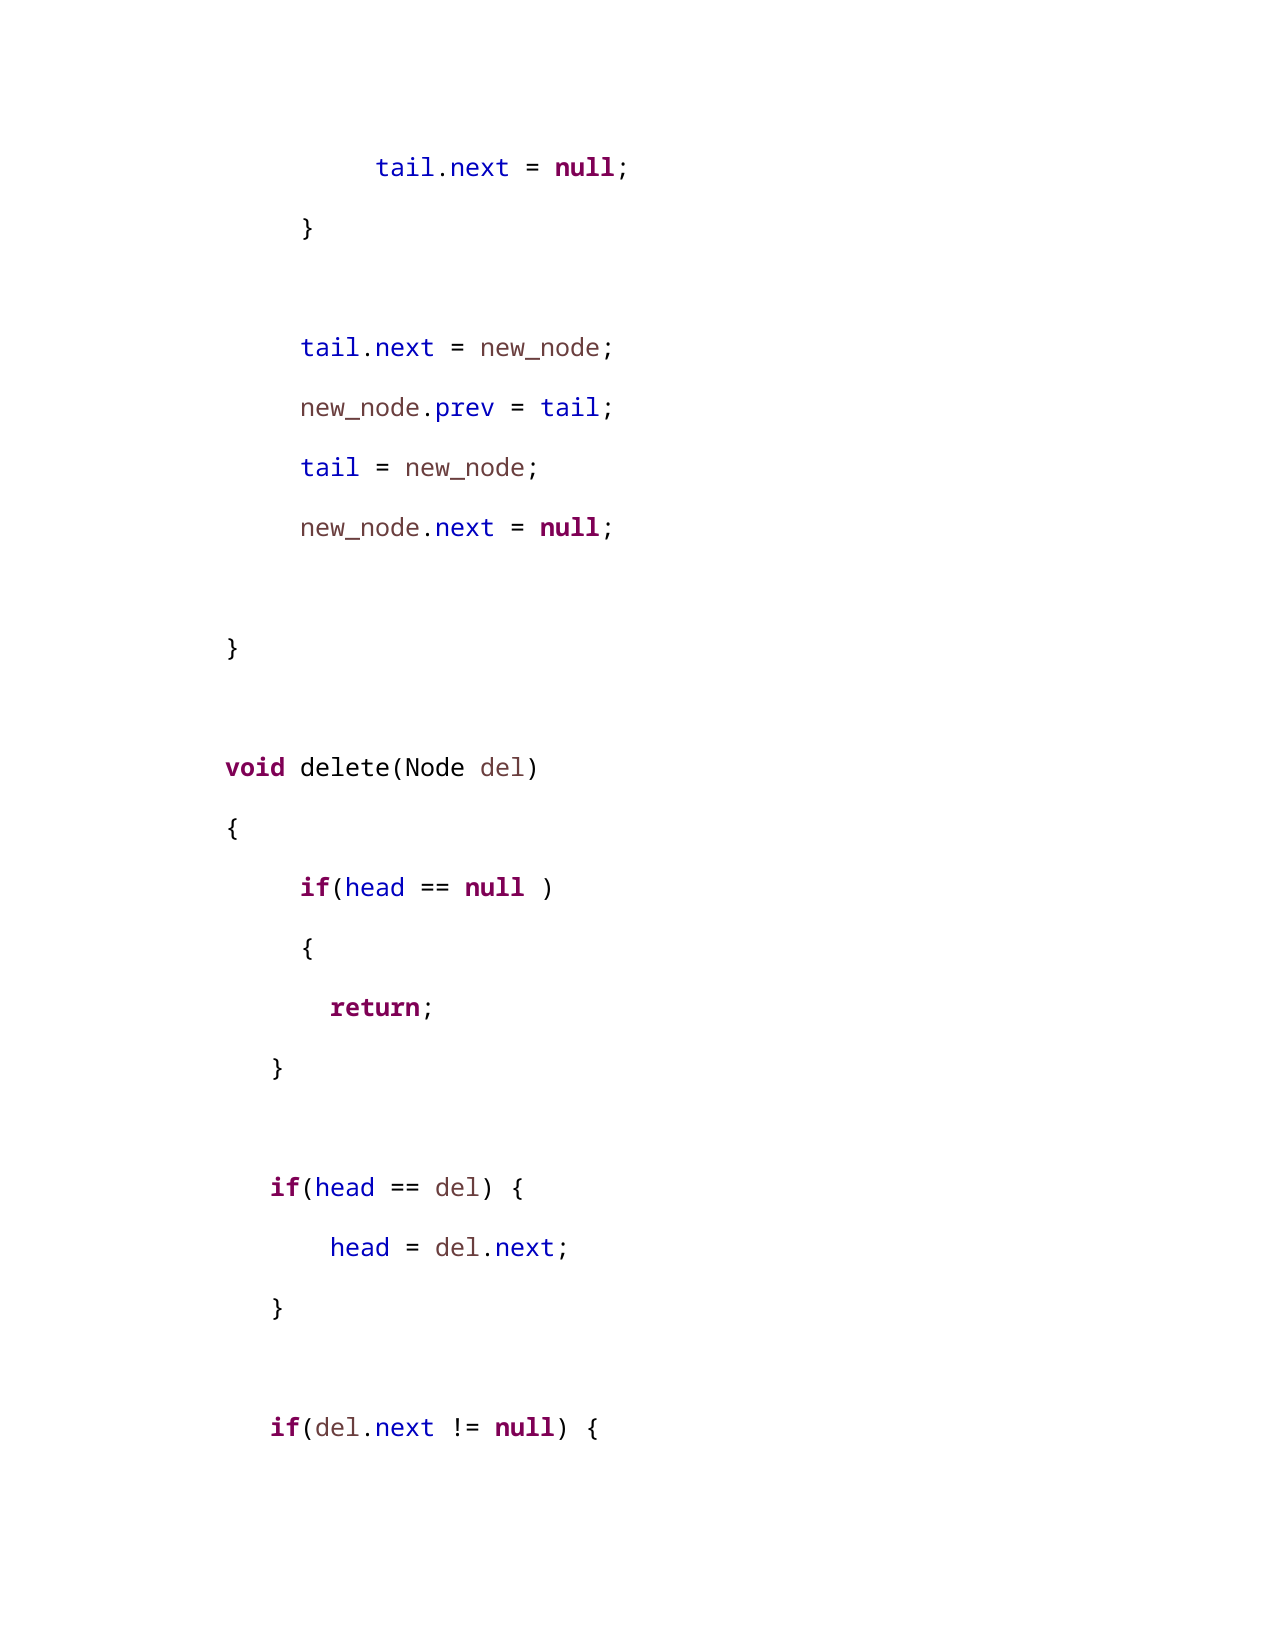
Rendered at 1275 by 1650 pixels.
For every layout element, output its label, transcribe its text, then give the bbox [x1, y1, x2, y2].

text tail.next = new_node; [150, 330, 1125, 364]
text if(head == null ) [150, 870, 1125, 904]
text } [150, 1050, 1125, 1084]
text if(del.next != null) { [150, 1410, 1125, 1444]
text void delete(Node del) [150, 750, 1125, 784]
text if(head == del) { [150, 1170, 1125, 1204]
text head = del.next; [150, 1230, 1125, 1264]
text new_node.prev = tail; [150, 390, 1125, 424]
text new_node.next = null; [150, 510, 1125, 544]
text { [150, 810, 1125, 844]
text } [150, 630, 1125, 664]
text { [150, 930, 1125, 964]
text tail.next = null; [150, 150, 1125, 184]
text } [150, 1290, 1125, 1324]
text tail = new_node; [150, 450, 1125, 484]
text return; [150, 990, 1125, 1024]
text } [150, 210, 1125, 244]
